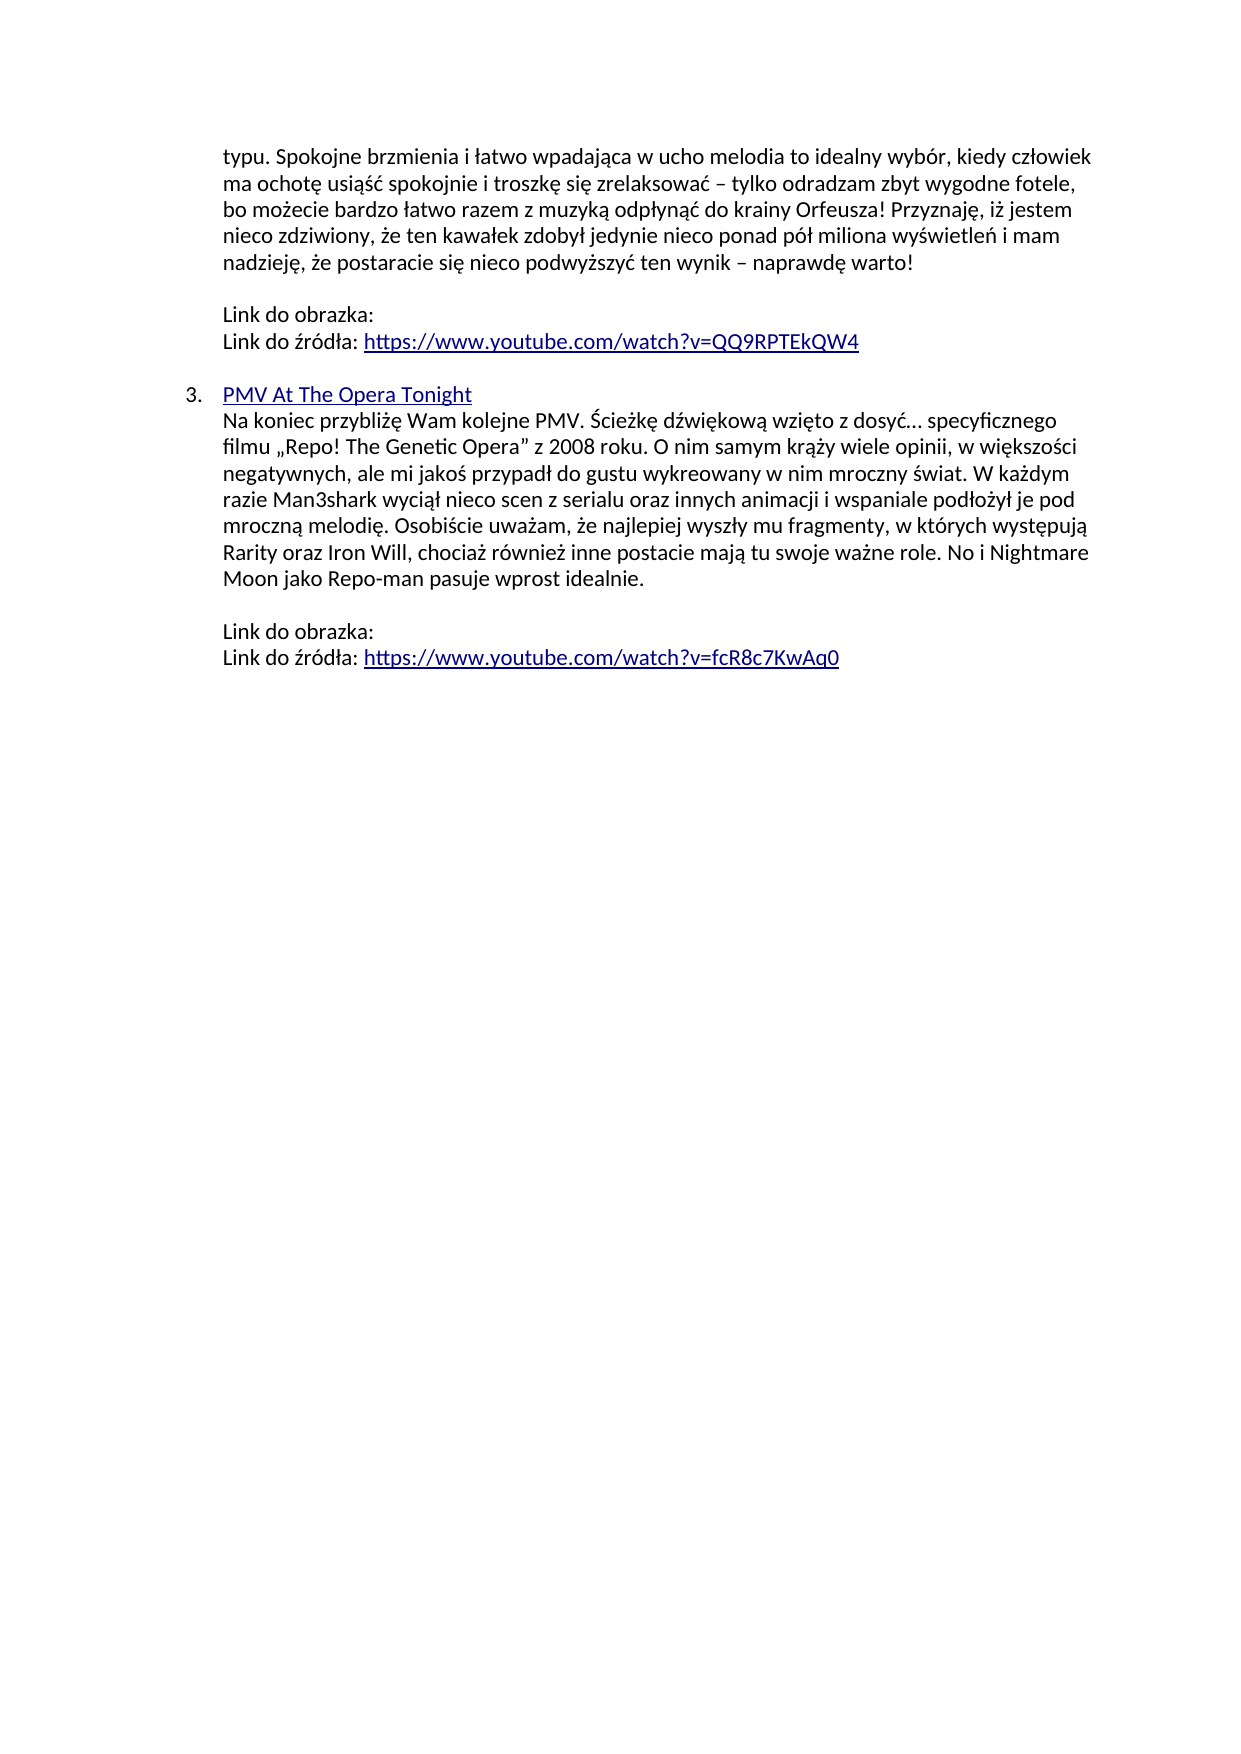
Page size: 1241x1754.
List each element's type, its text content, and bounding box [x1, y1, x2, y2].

text Link do obrazka: [223, 306, 1093, 329]
text Na koniec przybliżę Wam kolejne PMV. Ścieżkę dźwiękową wzięto z dosyć… specyficznego filmu „Repo! The Genetic Opera” z 2008 roku. O nim samym krąży wiele opinii, w większości negatywnych, ale mi jakoś przypadł do gustu wykreowany w nim mroczny świat. W każdym razie Man3shark wyciął nieco scen z serialu oraz innych animacji i wspaniale podłożył je pod mroczną melodię. Osobiście uważam, że najlepiej wyszły mu fragmenty, w których występują Rarity oraz Iron Will, chociaż również inne postacie mają tu swoje ważne role. No i Nightmare Moon jako Repo-man pasuje wprost idealnie. [223, 411, 1093, 592]
list PMV At The Opera Tonight [185, 385, 1093, 408]
text Link do źródła: https://www.youtube.com/watch?v=fcR8c7KwAq0 [223, 648, 1093, 671]
text Link do źródła: https://www.youtube.com/watch?v=QQ9RPTEkQW4 [223, 332, 1093, 355]
text typu. Spokojne brzmienia i łatwo wpadająca w ucho melodia to idealny wybór, kiedy człowiek ma ochotę usiąść spokojnie i troszkę się zrelaksować – tylko odradzam zbyt wygodne fotele, bo możecie bardzo łatwo razem z muzyką odpłynąć do krainy Orfeusza! Przyznaję, iż jestem nieco zdziwiony, że ten kawałek zdobył jedynie nieco ponad pół miliona wyświetleń i mam nadzieję, że postaracie się nieco podwyższyć ten wynik – naprawdę warto! [223, 148, 1093, 276]
text Link do obrazka: [223, 622, 1093, 645]
